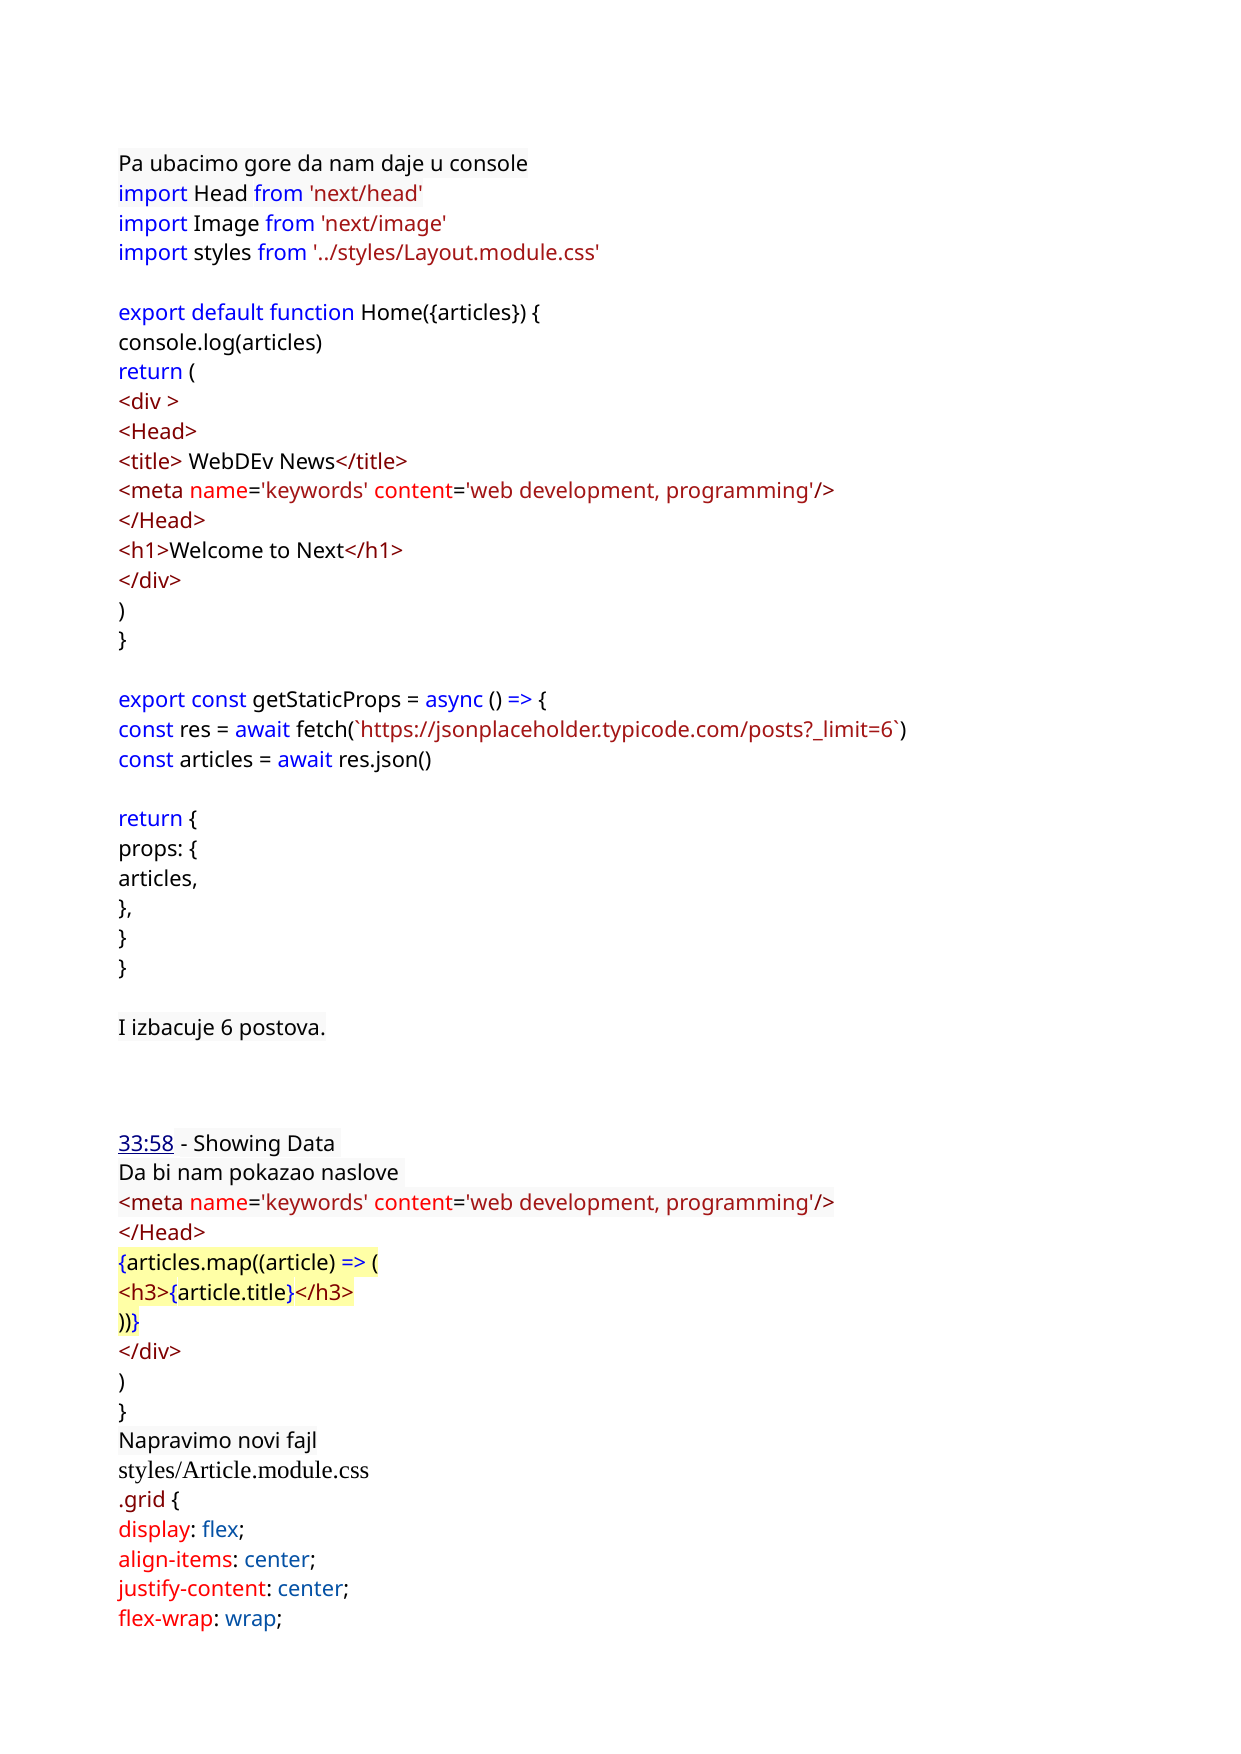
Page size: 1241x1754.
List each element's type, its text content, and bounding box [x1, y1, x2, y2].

text const articles = await res.json() [118, 743, 1122, 773]
text <title> WebDEv News</title> [118, 446, 1122, 476]
text </Head> [118, 505, 1122, 535]
text <div > [118, 386, 1122, 416]
text </Head> [118, 1217, 1122, 1247]
text {articles.map((article) => ( [118, 1247, 1122, 1277]
text }, [118, 892, 1122, 922]
text ) [118, 595, 1122, 624]
text console.log(articles) [118, 327, 1122, 356]
text </div> [118, 565, 1122, 595]
text <Head> [118, 416, 1122, 446]
text styles/Article.module.css [118, 1455, 1122, 1484]
text justify-content: center; [118, 1573, 1122, 1603]
text Napravimo novi fajl [118, 1426, 1122, 1455]
text <h1>Welcome to Next</h1> [118, 535, 1122, 565]
text return { [118, 803, 1122, 833]
text import Image from 'next/image' [118, 207, 1122, 237]
text Da bi nam pokazao naslove [118, 1157, 1122, 1187]
text export default function Home({articles}) { [118, 297, 1122, 327]
text props: { [118, 833, 1122, 863]
text import styles from '../styles/Layout.module.css' [118, 237, 1122, 267]
text <meta name='keywords' content='web development, programming'/> [118, 1187, 1122, 1217]
text import Head from 'next/head' [118, 178, 1122, 207]
text } [118, 952, 1122, 982]
text I izbacuje 6 postova. [118, 1012, 1122, 1041]
text Pa ubacimo gore da nam daje u console [118, 148, 1122, 178]
text export const getStaticProps = async () => { [118, 684, 1122, 714]
text </div> [118, 1336, 1122, 1366]
text } [118, 624, 1122, 654]
text flex-wrap: wrap; [118, 1603, 1122, 1633]
text <meta name='keywords' content='web development, programming'/> [118, 476, 1122, 505]
text const res = await fetch(`https://jsonplaceholder.typicode.com/posts?_limit=6`) [118, 714, 1122, 743]
text .grid { [118, 1484, 1122, 1514]
text return ( [118, 356, 1122, 386]
text <h3>{article.title}</h3> [118, 1277, 1122, 1306]
text display: flex; [118, 1514, 1122, 1544]
text } [118, 922, 1122, 952]
text ) [118, 1366, 1122, 1396]
text articles, [118, 863, 1122, 892]
text 33:58 - Showing Data [118, 1128, 1122, 1157]
text ))} [118, 1306, 1122, 1336]
text align-items: center; [118, 1544, 1122, 1573]
text } [118, 1396, 1122, 1426]
